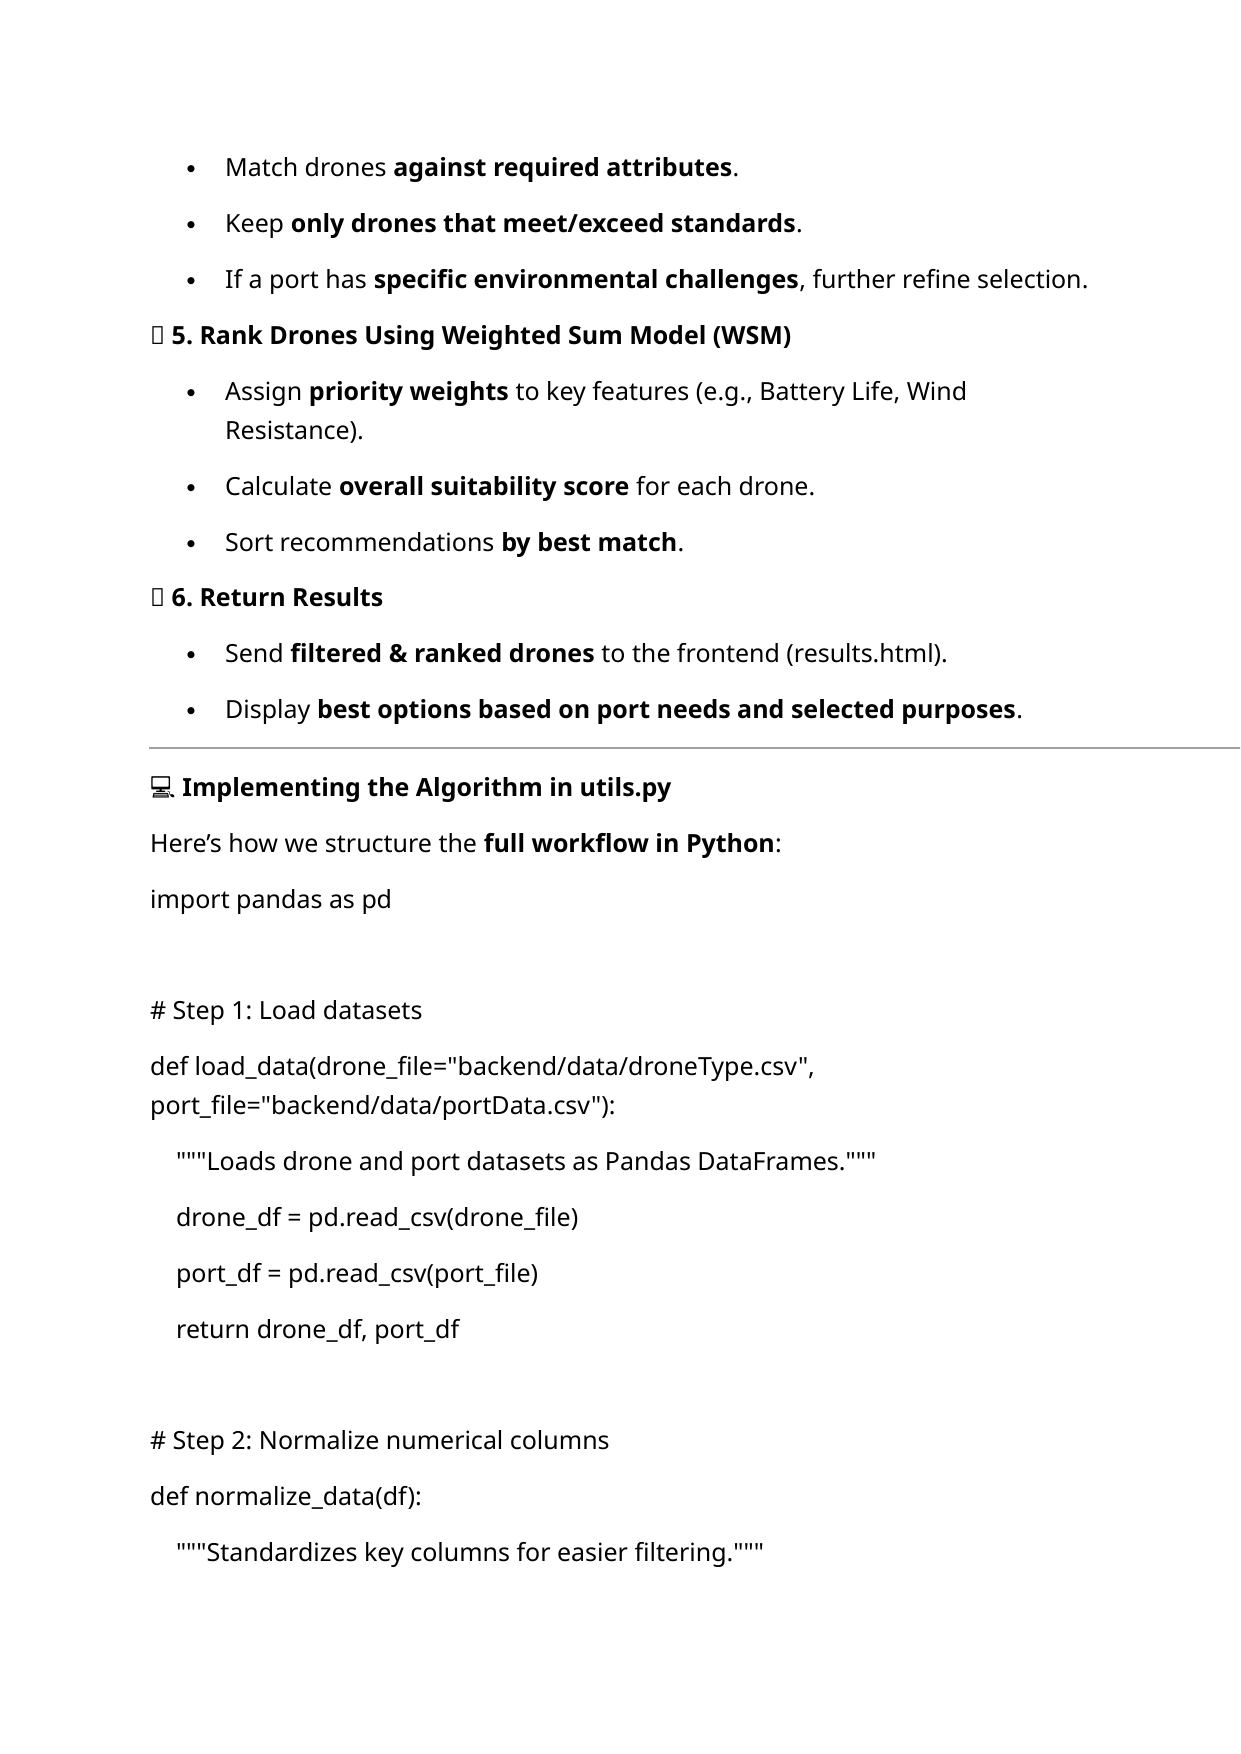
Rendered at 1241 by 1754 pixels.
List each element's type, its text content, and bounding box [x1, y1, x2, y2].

text """Loads drone and port datasets as Pandas DataFrames.""" [150, 1144, 1090, 1178]
text 💻 Implementing the Algorithm in utils.py [150, 769, 1090, 804]
text 🔹 6. Return Results [150, 580, 1090, 614]
text import pandas as pd [150, 881, 1090, 915]
text return drone_df, port_df [150, 1311, 1090, 1345]
text # Step 2: Normalize numerical columns [150, 1423, 1090, 1457]
text # Step 1: Load datasets [150, 993, 1090, 1027]
list Assign priority weights to key features (e.g., Battery Life, Wind Resistance). [187, 373, 1090, 447]
list If a port has specific environmental challenges, further refine selection. [187, 262, 1090, 296]
list Keep only drones that meet/exceed standards. [187, 206, 1090, 240]
list Sort recommendations by best match. [187, 524, 1090, 558]
text def normalize_data(df): [150, 1479, 1090, 1513]
list Match drones against required attributes. [187, 150, 1090, 184]
list Display best options based on port needs and selected purposes. [187, 692, 1090, 726]
text Here’s how we structure the full workflow in Python: [150, 825, 1090, 859]
text 🔹 5. Rank Drones Using Weighted Sum Model (WSM) [150, 317, 1090, 352]
text def load_data(drone_file="backend/data/droneType.csv", port_file="backend/data/portData.csv"): [150, 1049, 1090, 1122]
list Calculate overall suitability score for each drone. [187, 468, 1090, 502]
text """Standardizes key columns for easier filtering.""" [150, 1534, 1090, 1569]
list Send filtered & ranked drones to the frontend (results.html). [187, 636, 1090, 670]
text port_df = pd.read_csv(port_file) [150, 1255, 1090, 1289]
text drone_df = pd.read_csv(drone_file) [150, 1199, 1090, 1234]
